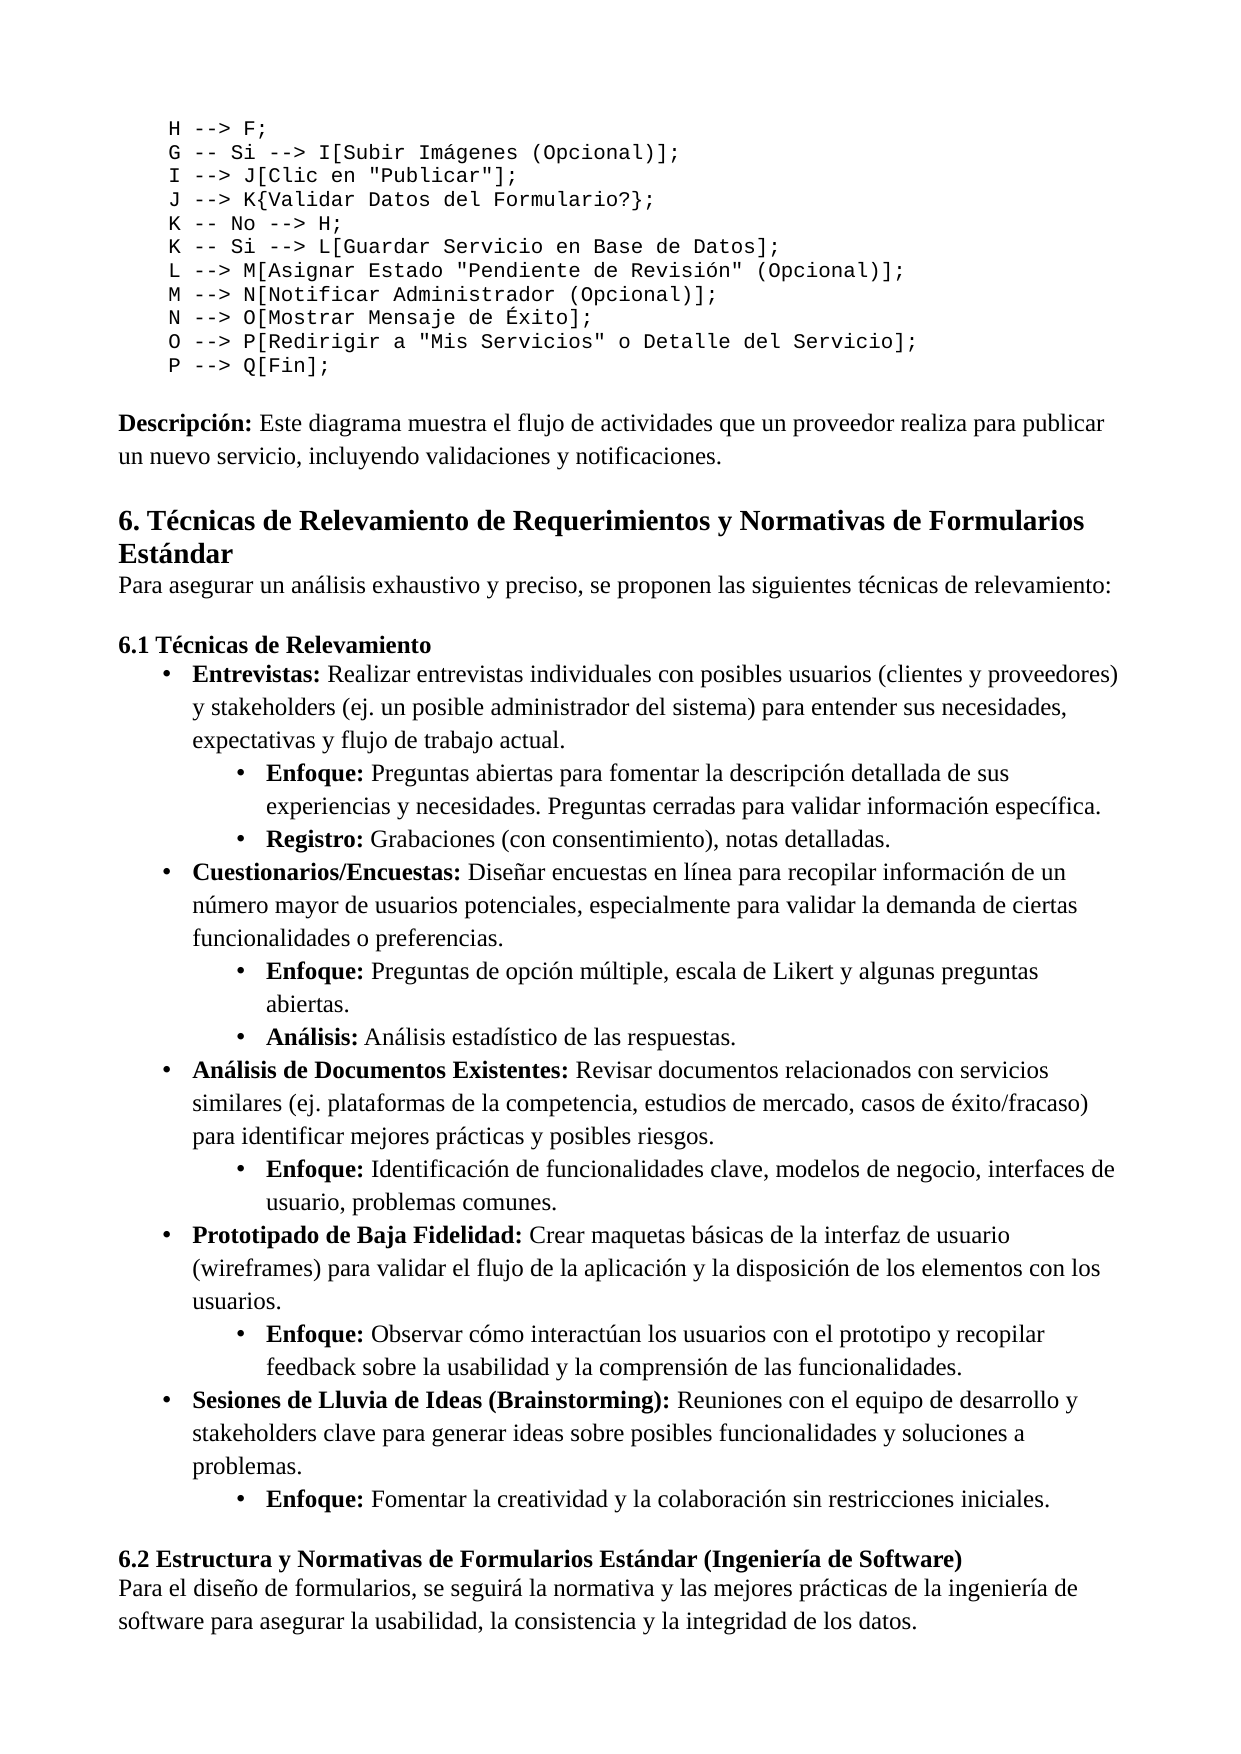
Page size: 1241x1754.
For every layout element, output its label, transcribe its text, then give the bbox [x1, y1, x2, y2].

text I --> J[Clic en "Publicar"]; [118, 165, 1122, 189]
list Análisis: Análisis estadístico de las respuestas. [236, 1022, 1122, 1051]
text O --> P[Redirigir a "Mis Servicios" o Detalle del Servicio]; [118, 331, 1122, 354]
text N --> O[Mostrar Mensaje de Éxito]; [118, 307, 1122, 331]
text Para asegurar un análisis exhaustivo y preciso, se proponen las siguientes técnicas de relevamiento: [118, 570, 1122, 599]
text G -- Si --> I[Subir Imágenes (Opcional)]; [118, 142, 1122, 165]
text L --> M[Asignar Estado "Pendiente de Revisión" (Opcional)]; [118, 260, 1122, 284]
list Enfoque: Preguntas abiertas para fomentar la descripción detallada de sus experiencias y necesidades. Preguntas cerradas para validar información específica. [236, 758, 1122, 820]
list Cuestionarios/Encuestas: Diseñar encuestas en línea para recopilar información de un número mayor de usuarios potenciales, especialmente para validar la demanda de ciertas funcionalidades o preferencias. [162, 857, 1122, 952]
text P --> Q[Fin]; [118, 354, 1122, 378]
text K -- Si --> L[Guardar Servicio en Base de Datos]; [118, 236, 1122, 260]
list Enfoque: Identificación de funcionalidades clave, modelos de negocio, interfaces de usuario, problemas comunes. [236, 1154, 1122, 1216]
text J --> K{Validar Datos del Formulario?}; [118, 189, 1122, 213]
list Entrevistas: Realizar entrevistas individuales con posibles usuarios (clientes y proveedores) y stakeholders (ej. un posible administrador del sistema) para entender sus necesidades, expectativas y flujo de trabajo actual. [162, 659, 1122, 754]
list Enfoque: Observar cómo interactúan los usuarios con el prototipo y recopilar feedback sobre la usabilidad y la comprensión de las funcionalidades. [236, 1319, 1122, 1381]
list Prototipado de Baja Fidelidad: Crear maquetas básicas de la interfaz de usuario (wireframes) para validar el flujo de la aplicación y la disposición de los elementos con los usuarios. [162, 1220, 1122, 1315]
subtitle 6. Técnicas de Relevamiento de Requerimientos y Normativas de Formularios Estándar [118, 503, 1122, 570]
text K -- No --> H; [118, 213, 1122, 236]
text Para el diseño de formularios, se seguirá la normativa y las mejores prácticas de la ingeniería de software para asegurar la usabilidad, la consistencia y la integridad de los datos. [118, 1573, 1122, 1635]
subtitle 6.2 Estructura y Normativas de Formularios Estándar (Ingeniería de Software) [118, 1544, 1122, 1573]
subtitle 6.1 Técnicas de Relevamiento [118, 630, 1122, 659]
list Enfoque: Preguntas de opción múltiple, escala de Likert y algunas preguntas abiertas. [236, 956, 1122, 1018]
text Descripción: Este diagrama muestra el flujo de actividades que un proveedor realiza para publicar un nuevo servicio, incluyendo validaciones y notificaciones. [118, 408, 1122, 469]
text H --> F; [118, 118, 1122, 142]
list Registro: Grabaciones (con consentimiento), notas detalladas. [236, 824, 1122, 853]
list Enfoque: Fomentar la creatividad y la colaboración sin restricciones iniciales. [236, 1484, 1122, 1513]
list Análisis de Documentos Existentes: Revisar documentos relacionados con servicios similares (ej. plataformas de la competencia, estudios de mercado, casos de éxito/fracaso) para identificar mejores prácticas y posibles riesgos. [162, 1055, 1122, 1150]
list Sesiones de Lluvia de Ideas (Brainstorming): Reuniones con el equipo de desarrollo y stakeholders clave para generar ideas sobre posibles funcionalidades y soluciones a problemas. [162, 1385, 1122, 1480]
text M --> N[Notificar Administrador (Opcional)]; [118, 284, 1122, 307]
